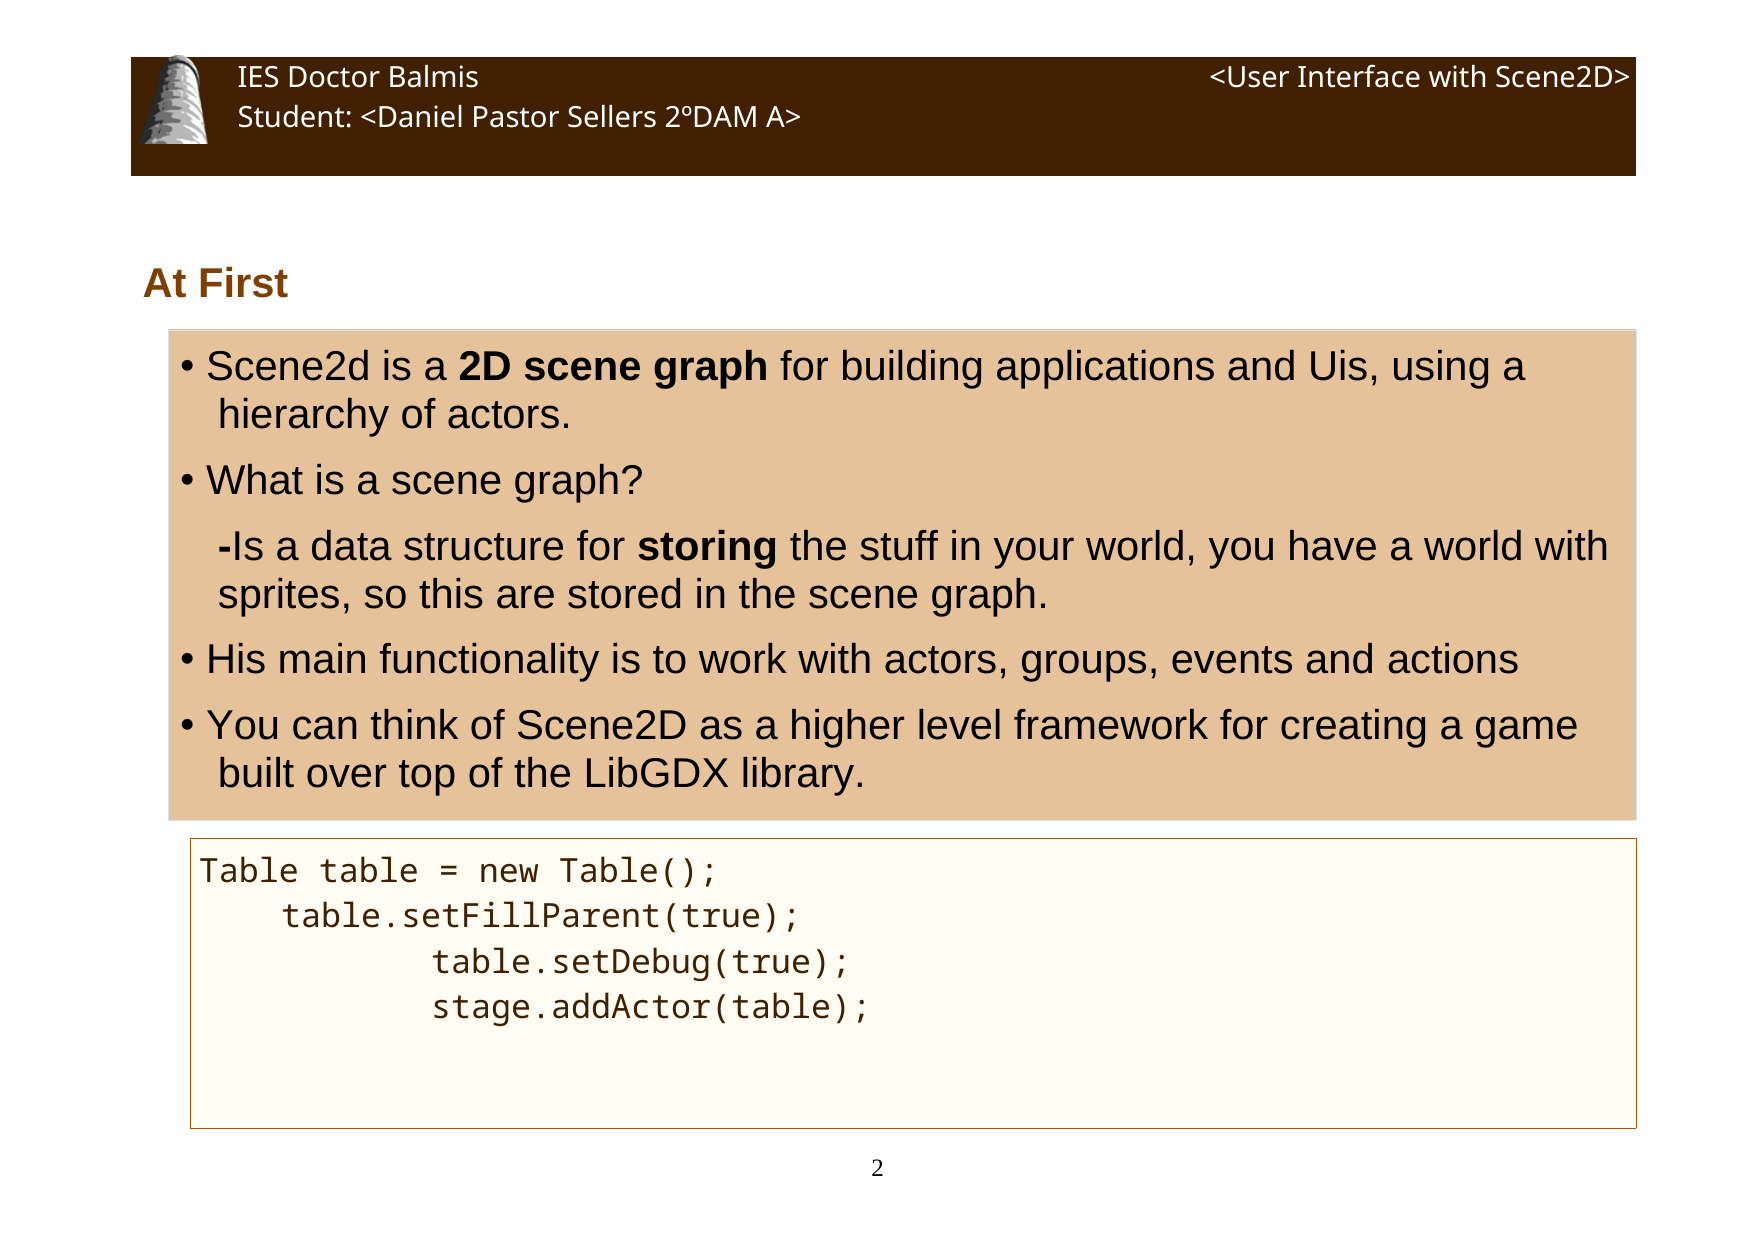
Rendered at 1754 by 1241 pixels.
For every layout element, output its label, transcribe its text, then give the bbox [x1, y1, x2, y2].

list What is a scene graph? [169, 443, 1636, 503]
list His main functionality is to work with actors, groups, events and actions [169, 623, 1636, 683]
picture [134, 55, 214, 144]
text table.setDebug(true); [191, 929, 1636, 974]
list -Is a data structure for storing the stuff in your world, you have a world with sprites, so this are stored in the scene graph. [169, 509, 1636, 617]
list Scene2d is a 2D scene graph for building applications and Uis, using a hierarchy of actors. [169, 331, 1636, 437]
list You can think of Scene2D as a higher level framework for creating a game built over top of the LibGDX library. [169, 688, 1636, 820]
text stage.addActor(table); [191, 974, 1636, 1019]
text Table table = new Table(); [191, 839, 1636, 883]
text table.setFillParent(true); [191, 883, 1636, 929]
text At first [142, 258, 1636, 306]
